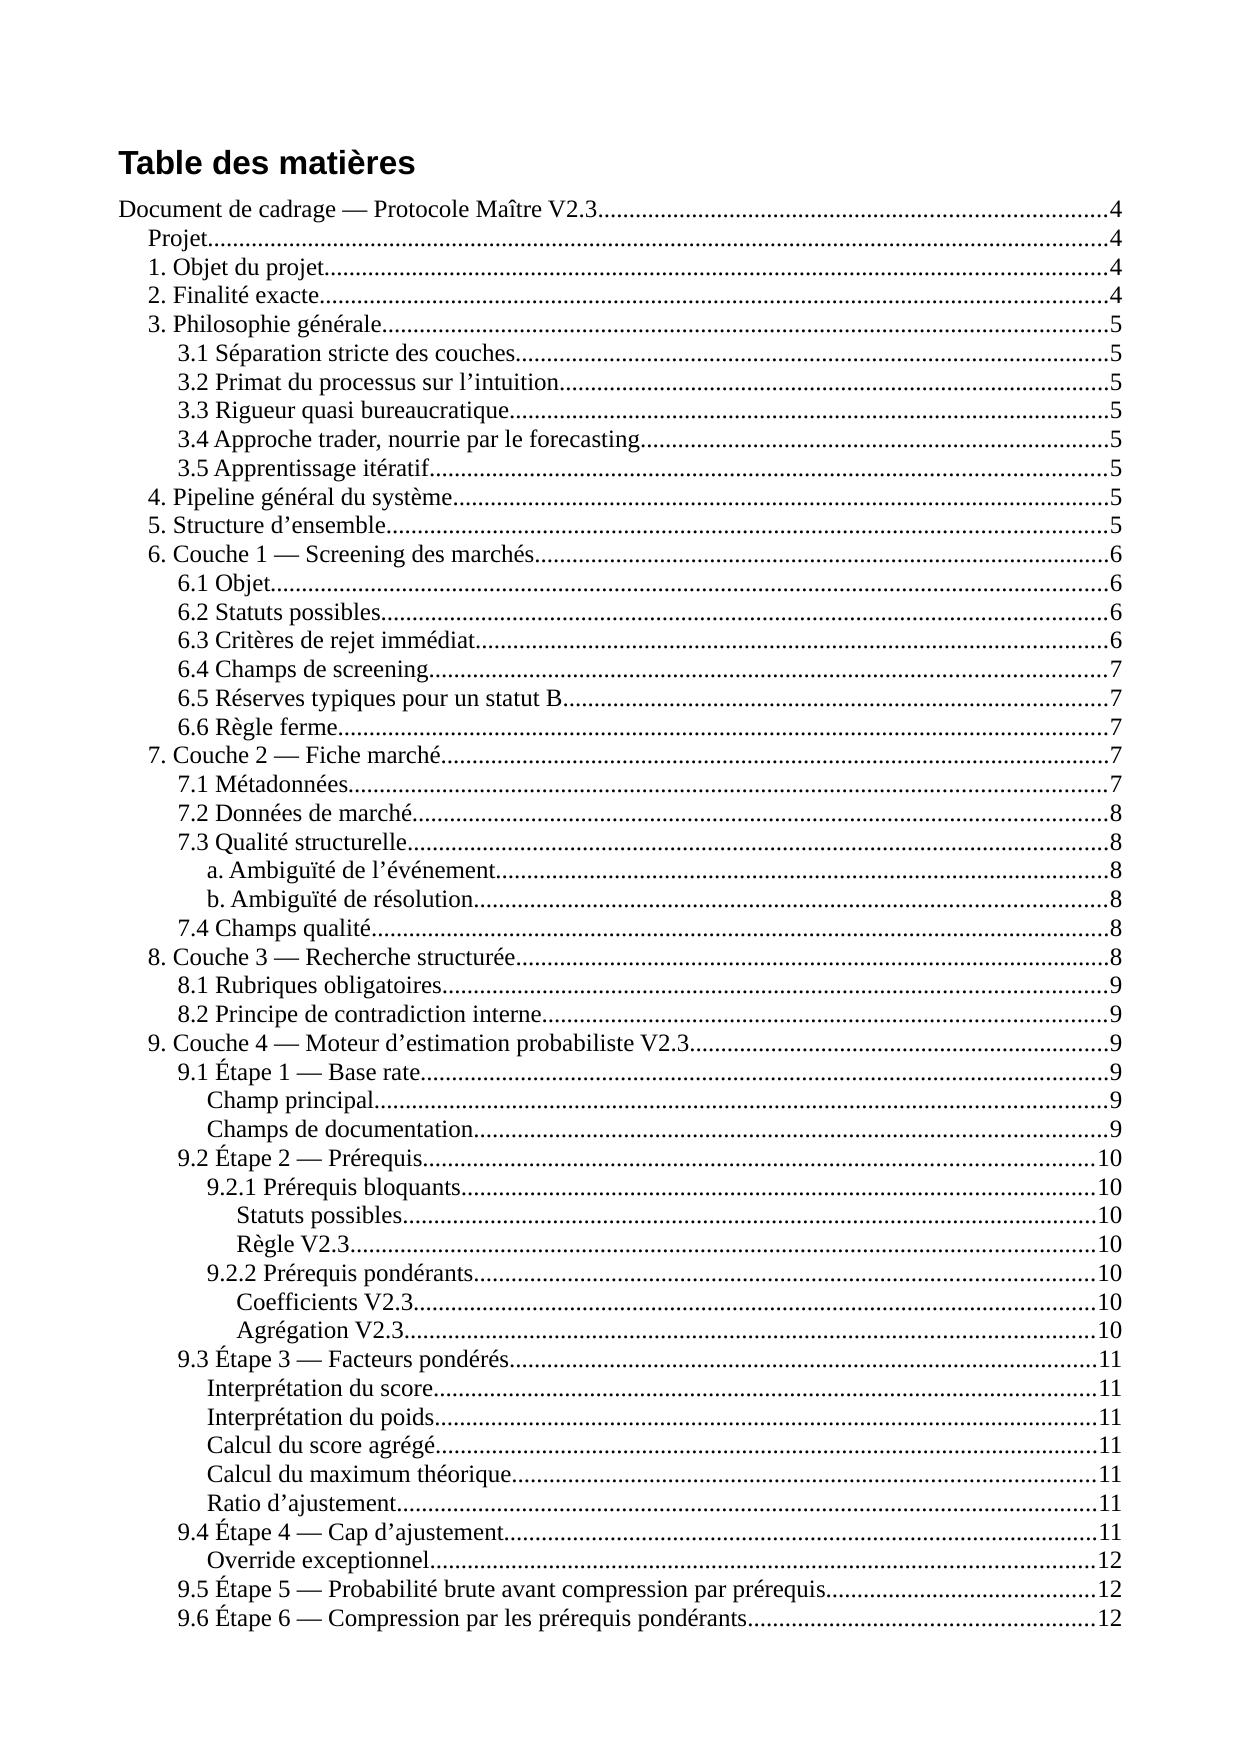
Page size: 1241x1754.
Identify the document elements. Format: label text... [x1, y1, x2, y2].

text 9.5 Étape 5 — Probabilité brute avant compression par prérequis 12 [177, 1574, 1122, 1603]
text 7.2 Données de marché 8 [177, 798, 1122, 827]
subtitle Table des matières [118, 143, 1122, 182]
text 3.1 Séparation stricte des couches 5 [177, 338, 1122, 367]
text Coefficients V2.3 10 [236, 1287, 1122, 1315]
text 6.5 Réserves typiques pour un statut B 7 [177, 683, 1122, 712]
text Interprétation du score 11 [207, 1373, 1122, 1402]
text 3.5 Apprentissage itératif 5 [177, 453, 1122, 482]
text 9.6 Étape 6 — Compression par les prérequis pondérants 12 [177, 1603, 1122, 1632]
text Champ principal 9 [207, 1085, 1122, 1114]
text 9.2.1 Prérequis bloquants 10 [207, 1172, 1122, 1200]
text 6.4 Champs de screening 7 [177, 654, 1122, 683]
text Calcul du score agrégé 11 [207, 1430, 1122, 1459]
text 1. Objet du projet 4 [148, 252, 1122, 280]
text 9.3 Étape 3 — Facteurs pondérés 11 [177, 1344, 1122, 1373]
text Règle V2.3 10 [236, 1229, 1122, 1258]
text 4. Pipeline général du système 5 [148, 482, 1122, 510]
text Override exceptionnel 12 [207, 1545, 1122, 1574]
text Interprétation du poids 11 [207, 1402, 1122, 1430]
text 8. Couche 3 — Recherche structurée 8 [148, 942, 1122, 970]
text 7.3 Qualité structurelle 8 [177, 827, 1122, 855]
text 9. Couche 4 — Moteur d’estimation probabiliste V2.3 9 [148, 1028, 1122, 1057]
text 5. Structure d’ensemble 5 [148, 510, 1122, 539]
text 8.1 Rubriques obligatoires 9 [177, 970, 1122, 999]
text Projet 4 [148, 223, 1122, 252]
text a. Ambiguïté de l’événement 8 [207, 855, 1122, 884]
text 7.4 Champs qualité 8 [177, 913, 1122, 942]
text 3.4 Approche trader, nourrie par le forecasting 5 [177, 424, 1122, 453]
text 6. Couche 1 — Screening des marchés 6 [148, 539, 1122, 568]
text Ratio d’ajustement 11 [207, 1488, 1122, 1517]
text b. Ambiguïté de résolution 8 [207, 884, 1122, 913]
text 9.1 Étape 1 — Base rate 9 [177, 1057, 1122, 1085]
text 6.1 Objet 6 [177, 568, 1122, 597]
text 6.2 Statuts possibles 6 [177, 597, 1122, 625]
text Document de cadrage — Protocole Maître V2.3 4 [118, 194, 1122, 223]
text 9.4 Étape 4 — Cap d’ajustement 11 [177, 1517, 1122, 1545]
text 6.6 Règle ferme 7 [177, 712, 1122, 740]
text 3.3 Rigueur quasi bureaucratique 5 [177, 395, 1122, 424]
text 9.2 Étape 2 — Prérequis 10 [177, 1143, 1122, 1172]
text 9.2.2 Prérequis pondérants 10 [207, 1258, 1122, 1287]
text 2. Finalité exacte 4 [148, 280, 1122, 309]
text 7. Couche 2 — Fiche marché 7 [148, 740, 1122, 769]
text 3. Philosophie générale 5 [148, 309, 1122, 338]
text Statuts possibles 10 [236, 1200, 1122, 1229]
text Agrégation V2.3 10 [236, 1315, 1122, 1344]
text 3.2 Primat du processus sur l’intuition 5 [177, 367, 1122, 395]
text 8.2 Principe de contradiction interne 9 [177, 999, 1122, 1028]
text 7.1 Métadonnées 7 [177, 769, 1122, 798]
text Champs de documentation 9 [207, 1114, 1122, 1143]
text Calcul du maximum théorique 11 [207, 1459, 1122, 1488]
text 6.3 Critères de rejet immédiat 6 [177, 625, 1122, 654]
